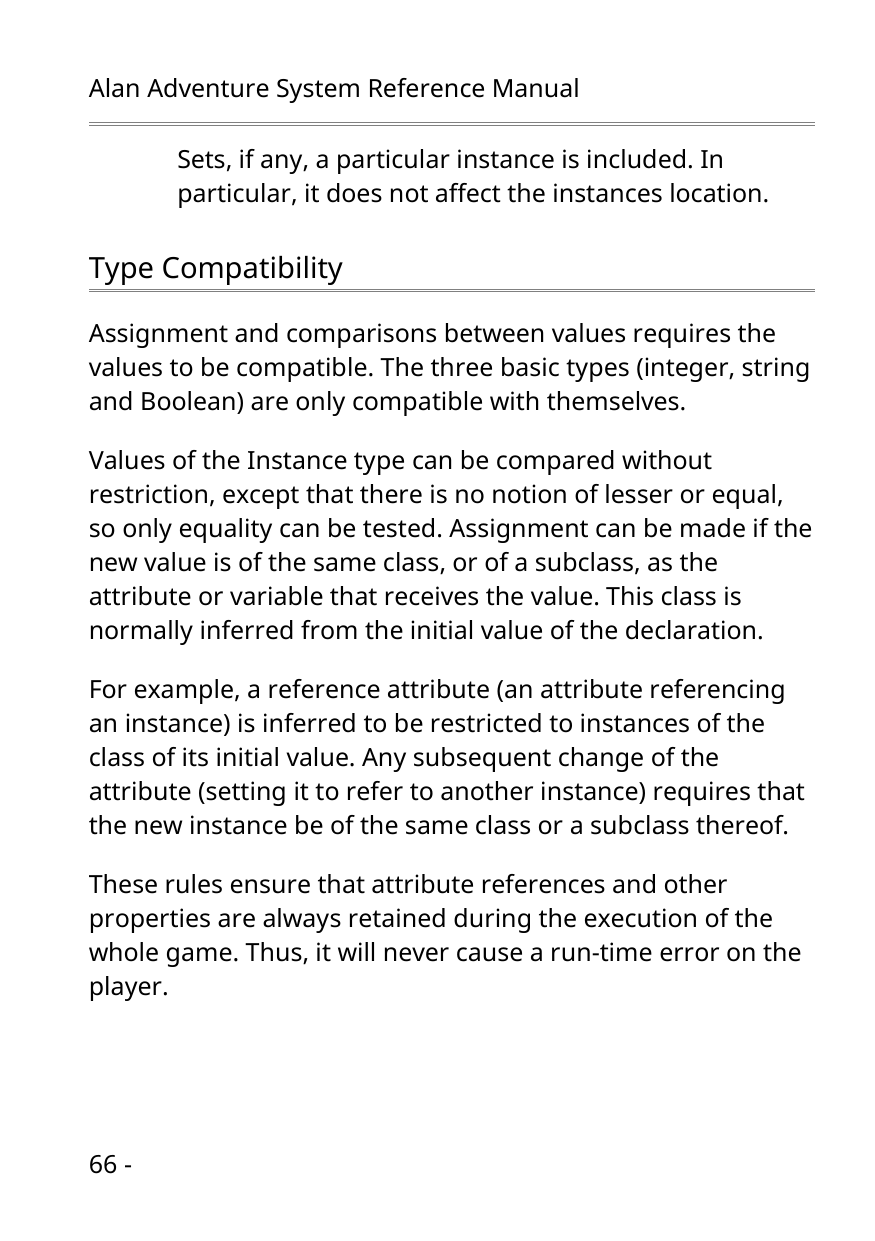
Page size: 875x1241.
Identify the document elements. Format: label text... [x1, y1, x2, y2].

text Values of the Instance type can be compared without restriction, except that there is no notion of lesser or equal, so only equality can be tested. Assignment can be made if the new value is of the same class, or of a subclass, as the attribute or variable that receives the value. This class is normally inferred from the initial value of the declaration. [88, 443, 815, 647]
subtitle Type Compatibility [88, 247, 815, 291]
text These rules ensure that attribute references and other properties are always retained during the execution of the whole game. Thus, it will never cause a run-time error on the player. [88, 867, 815, 1002]
list Sets, if any, a particular instance is included. In particular, it does not affect the instances location. [88, 142, 815, 210]
text For example, a reference attribute (an attribute referencing an instance) is inferred to be restricted to instances of the class of its initial value. Any subsequent change of the attribute (setting it to refer to another instance) requires that the new instance be of the same class or a subclass thereof. [88, 672, 815, 842]
text Assignment and comparisons between values requires the values to be compatible. The three basic types (integer, string and Boolean) are only compatible with themselves. [88, 316, 815, 418]
